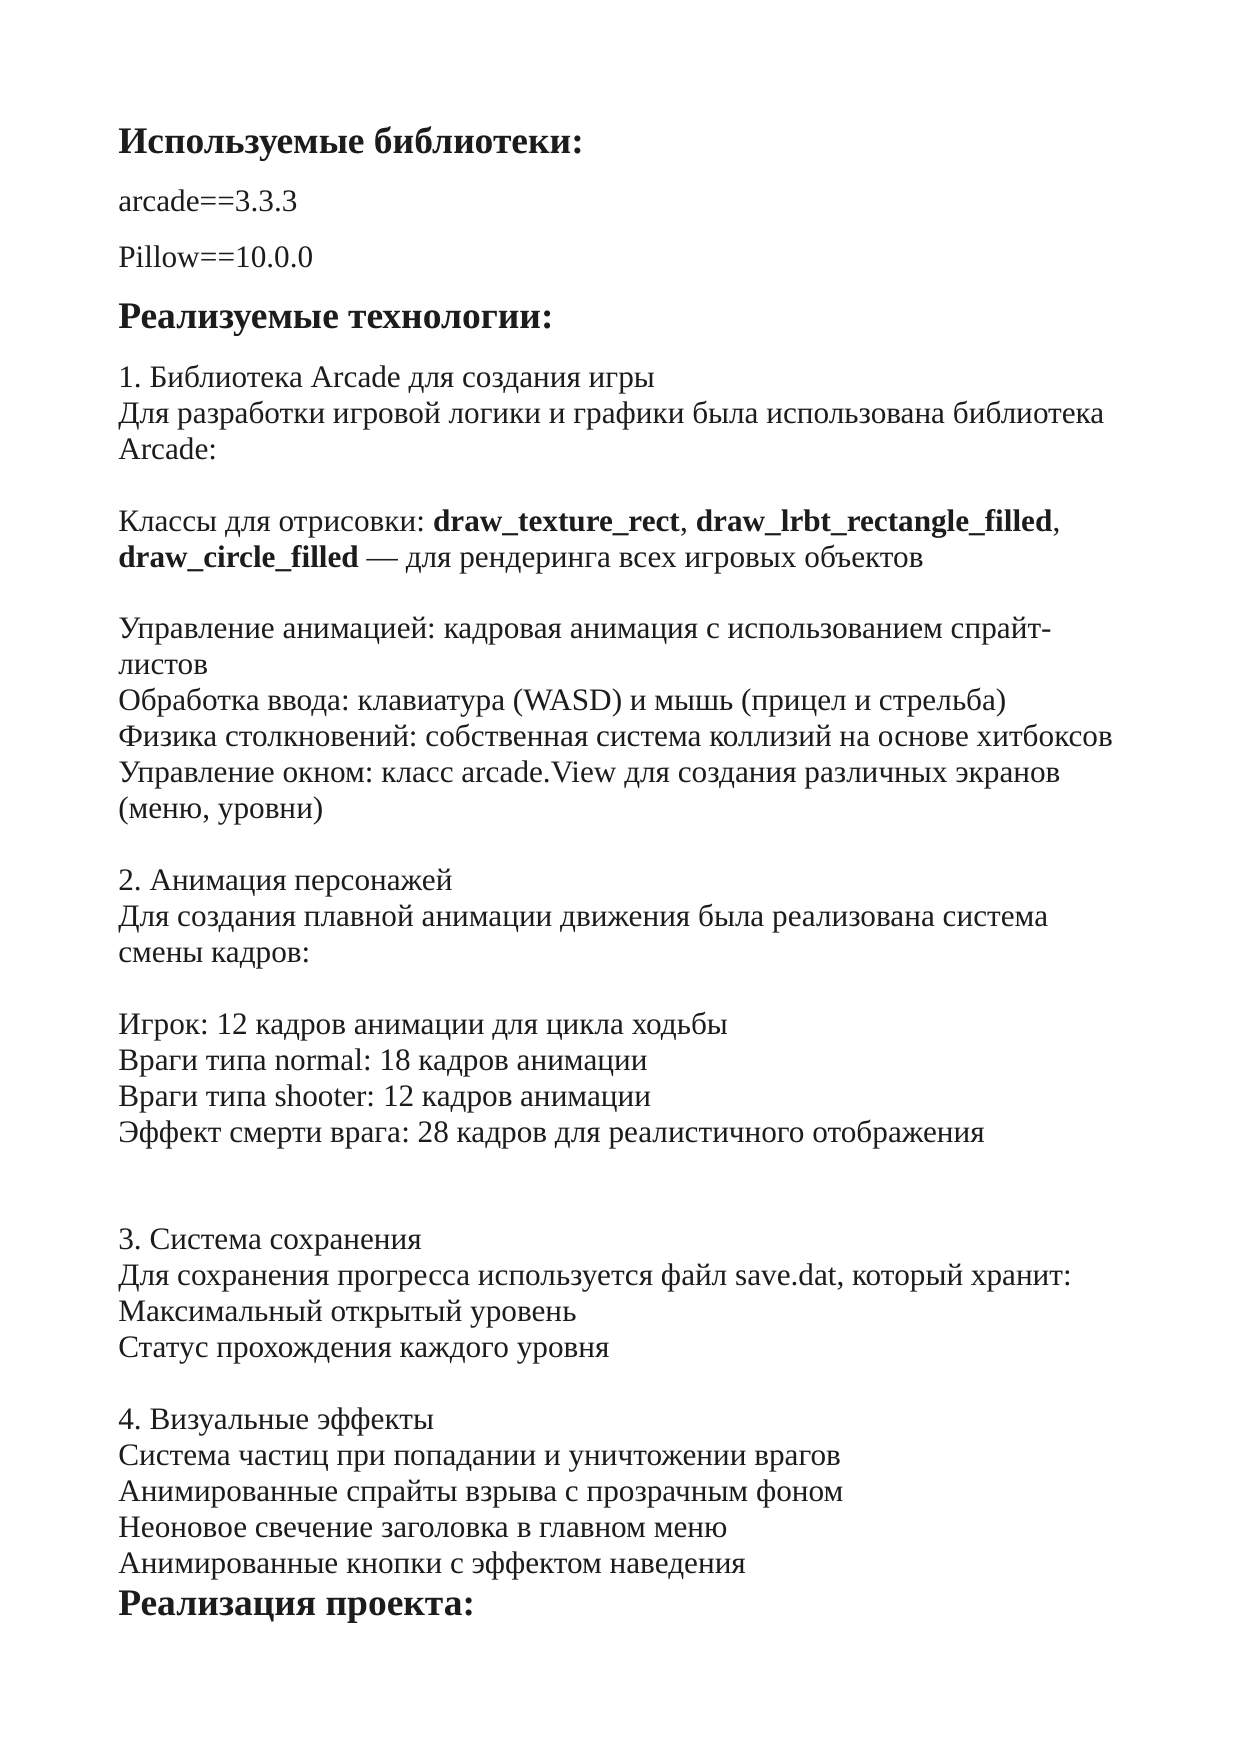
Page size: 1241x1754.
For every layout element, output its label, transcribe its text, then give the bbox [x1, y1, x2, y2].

text 2. Анимация персонажей [118, 861, 1122, 897]
text Управление окном: класс arcade.View для создания различных экранов (меню, уровни) [118, 753, 1122, 825]
text 4. Визуальные эффекты [118, 1400, 1122, 1436]
text 3. Система сохранения [118, 1221, 1122, 1257]
text Враги типа normal: 18 кадров анимации [118, 1041, 1122, 1077]
text Эффект смерти врага: 28 кадров для реалистичного отображения [118, 1113, 1122, 1149]
text Обработка ввода: клавиатура (WASD) и мышь (прицел и стрельба) [118, 682, 1122, 717]
text 1. Библиотека Arcade для создания игры [118, 358, 1122, 394]
text Максимальный открытый уровень [118, 1292, 1122, 1328]
text Анимированные спрайты взрыва с прозрачным фоном [118, 1472, 1122, 1508]
text Анимированные кнопки с эффектом наведения [118, 1544, 1122, 1580]
text Игрок: 12 кадров анимации для цикла ходьбы [118, 1005, 1122, 1041]
text Классы для отрисовки: draw_texture_rect, draw_lrbt_rectangle_filled, draw_circle_filled — для рендеринга всех игровых объектов [118, 502, 1122, 574]
text Реализуемые технологии: [118, 294, 1122, 337]
text arcade==3.3.3 [118, 182, 1122, 218]
text Для разработки игровой логики и графики была использована библиотека Arcade: [118, 394, 1122, 466]
text Pillow==10.0.0 [118, 238, 1122, 274]
text Для сохранения прогресса используется файл save.dat, который хранит: [118, 1257, 1122, 1292]
text Неоновое свечение заголовка в главном меню [118, 1508, 1122, 1544]
text Враги типа shooter: 12 кадров анимации [118, 1077, 1122, 1113]
text Управление анимацией: кадровая анимация с использованием спрайт-листов [118, 610, 1122, 682]
text Для создания плавной анимации движения была реализована система смены кадров: [118, 897, 1122, 969]
text Система частиц при попадании и уничтожении врагов [118, 1436, 1122, 1472]
text Статус прохождения каждого уровня [118, 1328, 1122, 1364]
text Реализация проекта: [118, 1580, 1122, 1623]
text Физика столкновений: собственная система коллизий на основе хитбоксов [118, 717, 1122, 753]
text Используемые библиотеки: [118, 118, 1122, 161]
